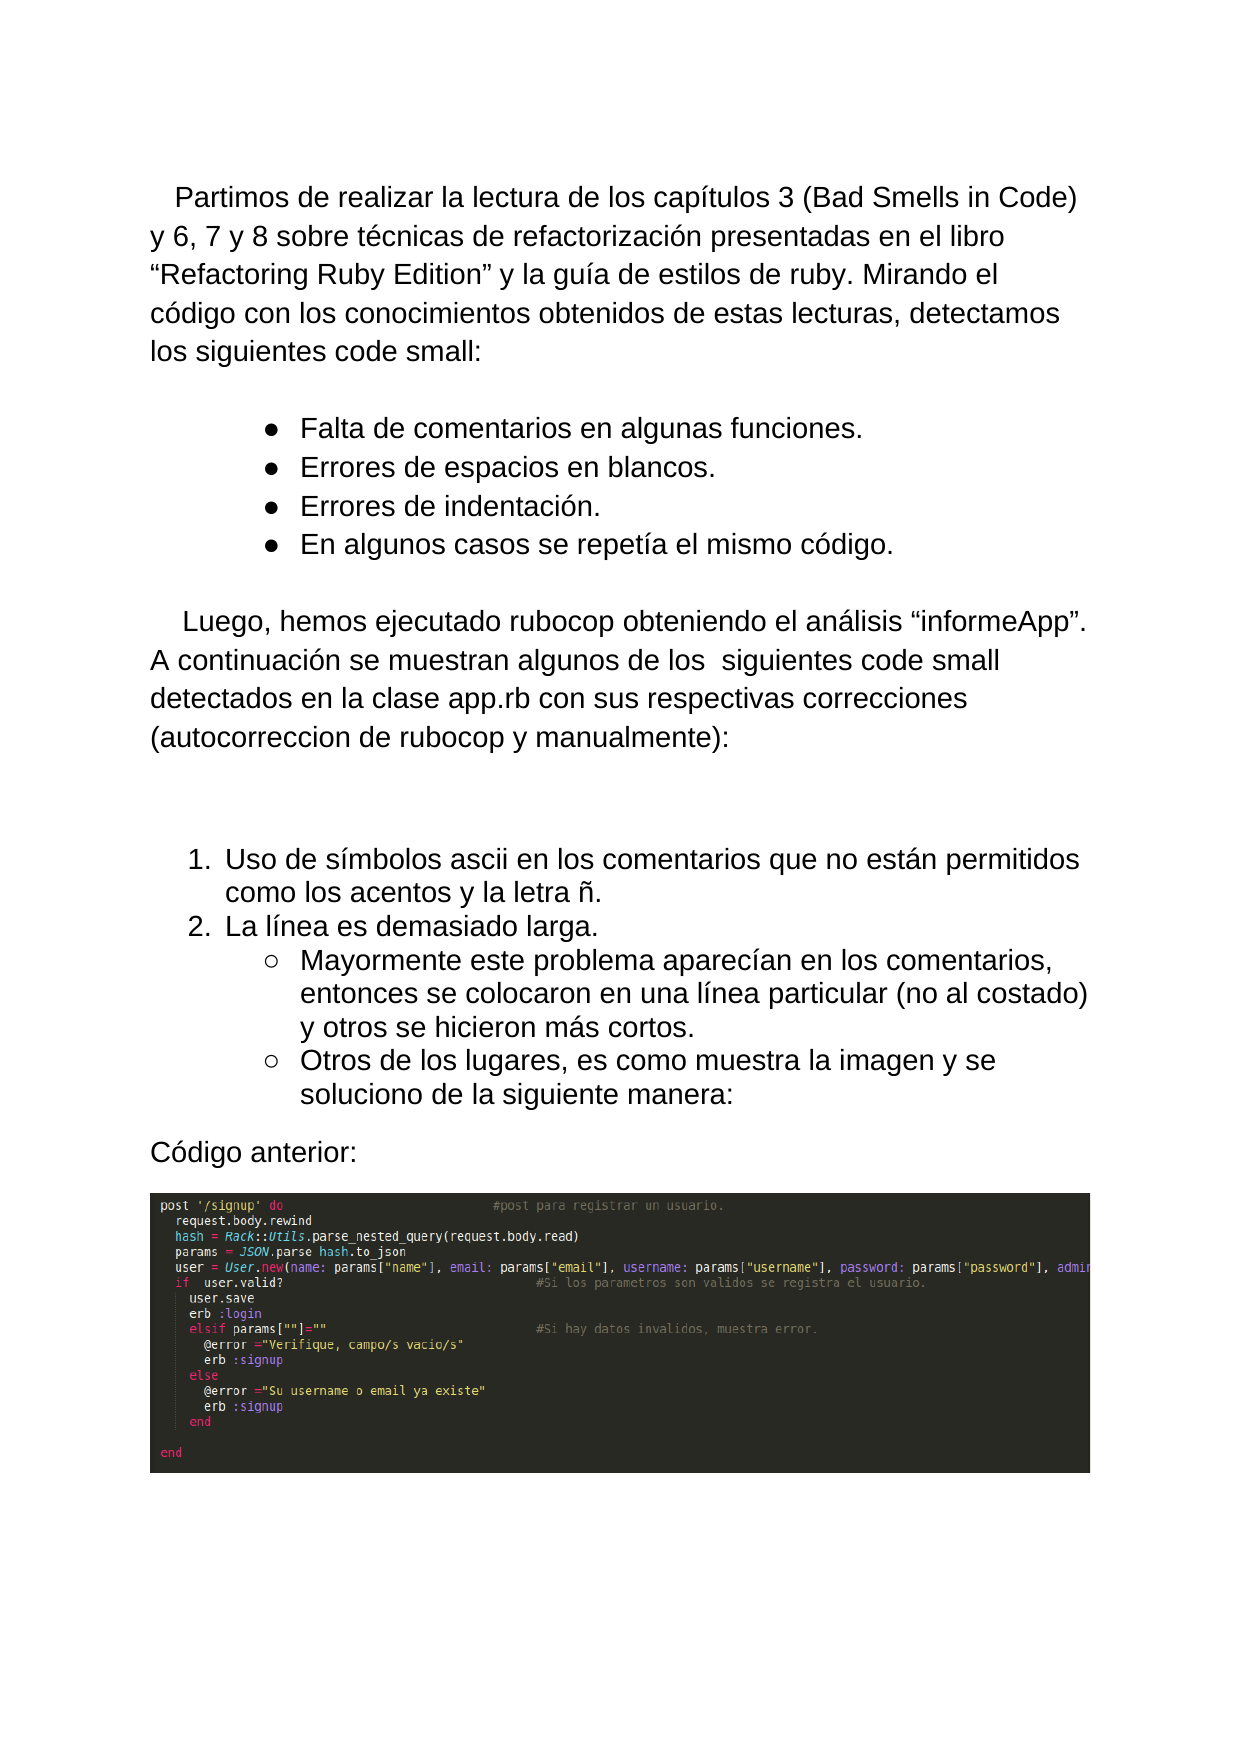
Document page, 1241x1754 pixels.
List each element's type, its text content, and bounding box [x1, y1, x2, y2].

text Luego, hemos ejecutado rubocop obteniendo el análisis “informeApp”. A continuación se muestran algunos de los siguientes code small detectados en la clase app.rb con sus respectivas correcciones (autocorreccion de rubocop y manualmente): [150, 604, 1090, 753]
text Partimos de realizar la lectura de los capítulos 3 (Bad Smells in Code) y 6, 7 y 8 sobre técnicas de refactorización presentadas en el libro “Refactoring Ruby Edition” y la guía de estilos de ruby. Mirando el código con los conocimientos obtenidos de estas lecturas, detectamos los siguientes code small: [150, 180, 1090, 368]
list Errores de espacios en blancos. [262, 450, 1090, 483]
text Código anterior: [150, 1135, 1090, 1169]
list Falta de comentarios en algunas funciones. [262, 411, 1090, 445]
picture [150, 1193, 1091, 1473]
list Errores de indentación. [262, 488, 1090, 522]
list Uso de símbolos ascii en los comentarios que no están permitidos como los acentos y la letra ñ. [187, 842, 1090, 909]
list Mayormente este problema aparecían en los comentarios, entonces se colocaron en una línea particular (no al costado) y otros se hicieron más cortos. [262, 942, 1090, 1043]
list La línea es demasiado larga. [187, 909, 1090, 942]
list En algunos casos se repetía el mismo código. [262, 527, 1090, 561]
list Otros de los lugares, es como muestra la imagen y se soluciono de la siguiente manera: [262, 1043, 1090, 1110]
